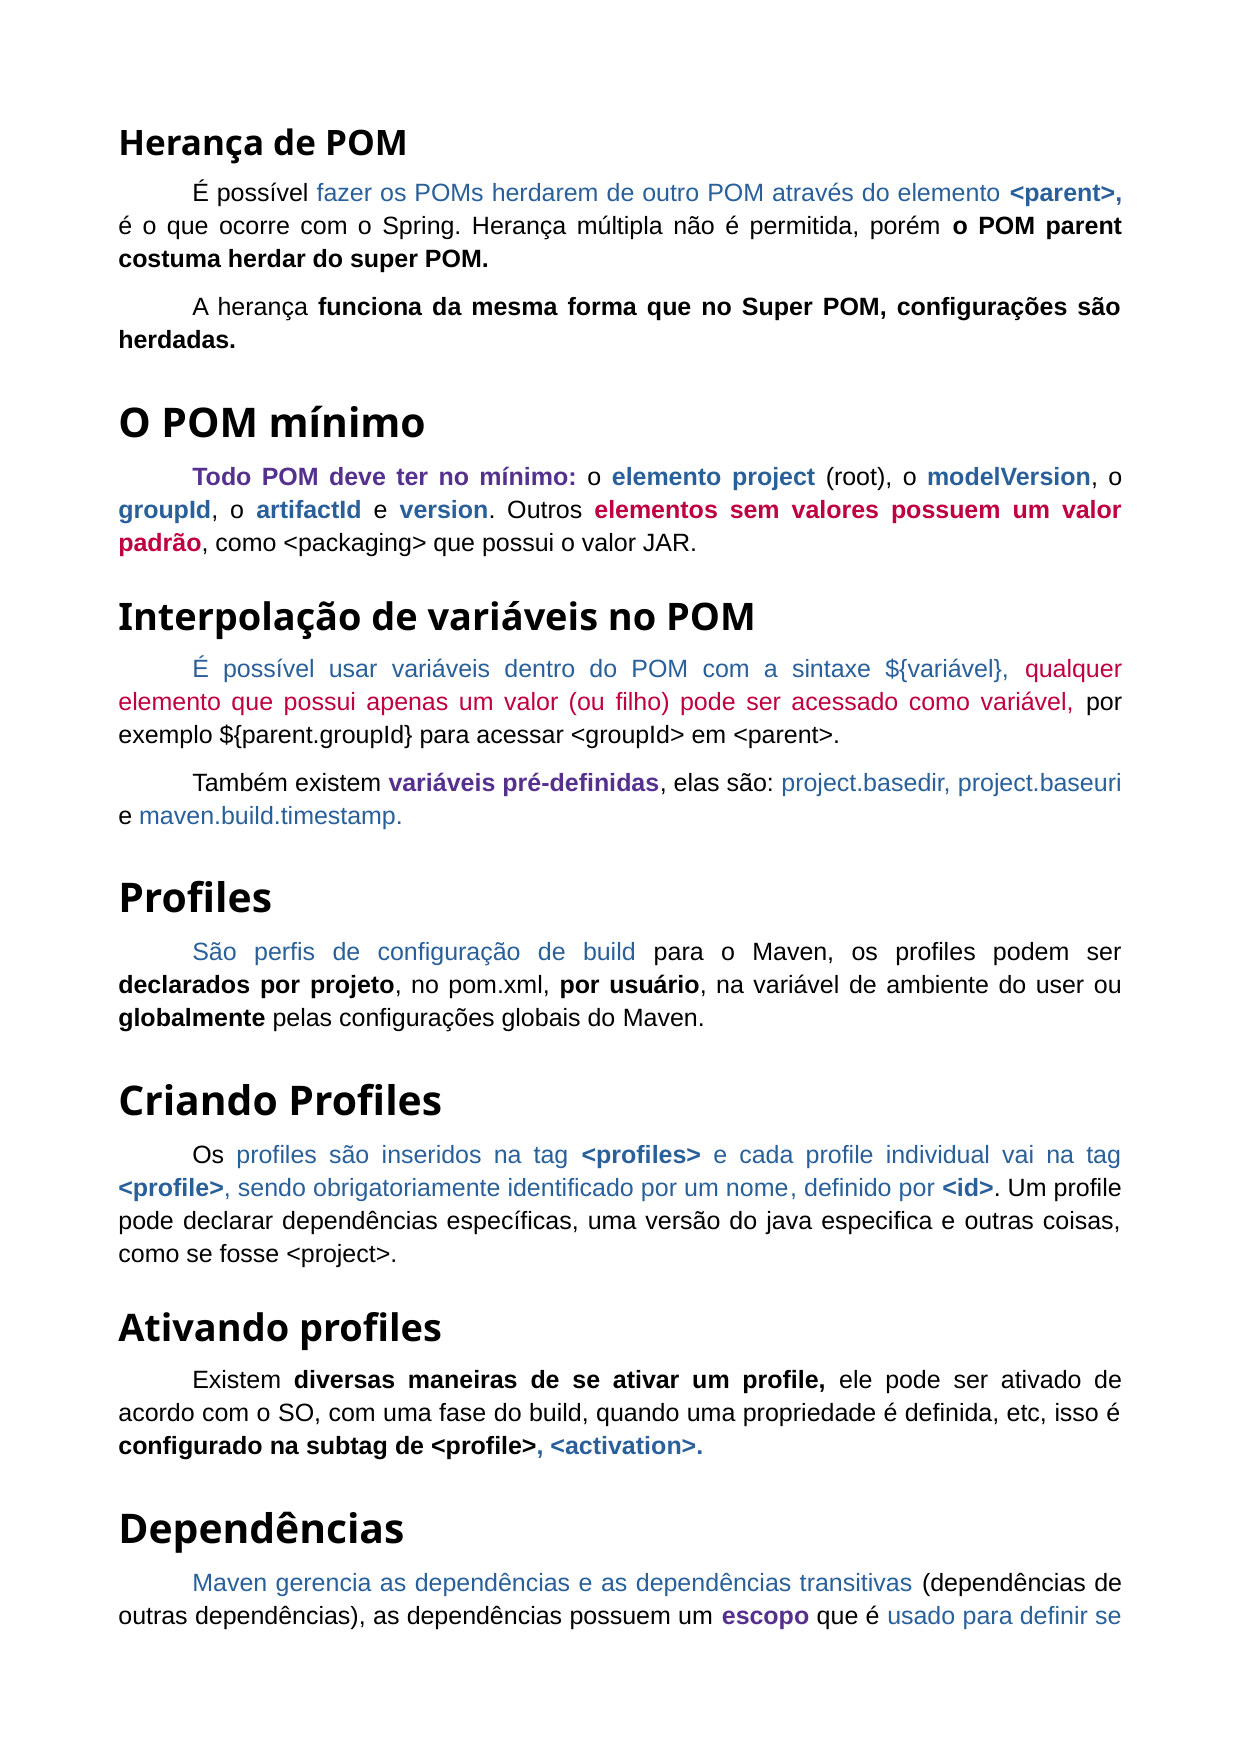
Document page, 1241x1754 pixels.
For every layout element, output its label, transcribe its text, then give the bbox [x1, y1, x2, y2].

text É possível usar variáveis dentro do POM com a sintaxe ${variável}, qualquer elemento que possui apenas um valor (ou filho) pode ser acessado como variável, por exemplo ${parent.groupId} para acessar <groupId> em <parent>. [118, 654, 1122, 749]
subtitle Interpolação de variáveis no POM [118, 590, 1122, 641]
text Maven gerencia as dependências e as dependências transitivas (dependências de outras dependências), as dependências possuem um escopo que é usado para definir se [118, 1568, 1122, 1629]
text São perfis de configuração de build para o Maven, os profiles podem ser declarados por projeto, no pom.xml, por usuário, na variável de ambiente do user ou globalmente pelas configurações globais do Maven. [118, 937, 1122, 1032]
text Todo POM deve ter no mínimo: o elemento project (root), o modelVersion, o groupId, o artifactId e version. Outros elementos sem valores possuem um valor padrão, como <packaging> que possui o valor JAR. [118, 462, 1122, 556]
subtitle Dependências [118, 1500, 1122, 1555]
subtitle Ativando profiles [118, 1301, 1122, 1353]
subtitle Criando Profiles [118, 1072, 1122, 1127]
text Também existem variáveis pré-definidas, elas são: project.basedir, project.baseuri e maven.build.timestamp. [118, 768, 1122, 829]
text A herança funciona da mesma forma que no Super POM, configurações são herdadas. [118, 292, 1122, 354]
text Existem diversas maneiras de se ativar um profile, ele pode ser ativado de acordo com o SO, com uma fase do build, quando uma propriedade é definida, etc, isso é configurado na subtag de <profile>, <activation>. [118, 1365, 1122, 1460]
subtitle Profiles [118, 869, 1122, 925]
text É possível fazer os POMs herdarem de outro POM através do elemento <parent>, é o que ocorre com o Spring. Herança múltipla não é permitida, porém o POM parent costuma herdar do super POM. [118, 178, 1122, 273]
subtitle O POM mínimo [118, 393, 1122, 449]
text Os profiles são inseridos na tag <profiles> e cada profile individual vai na tag <profile>, sendo obrigatoriamente identificado por um nome, definido por <id>. Um profile pode declarar dependências específicas, uma versão do java especifica e outras coisas, como se fosse <project>. [118, 1140, 1122, 1268]
subtitle Herança de POM [118, 118, 1122, 166]
